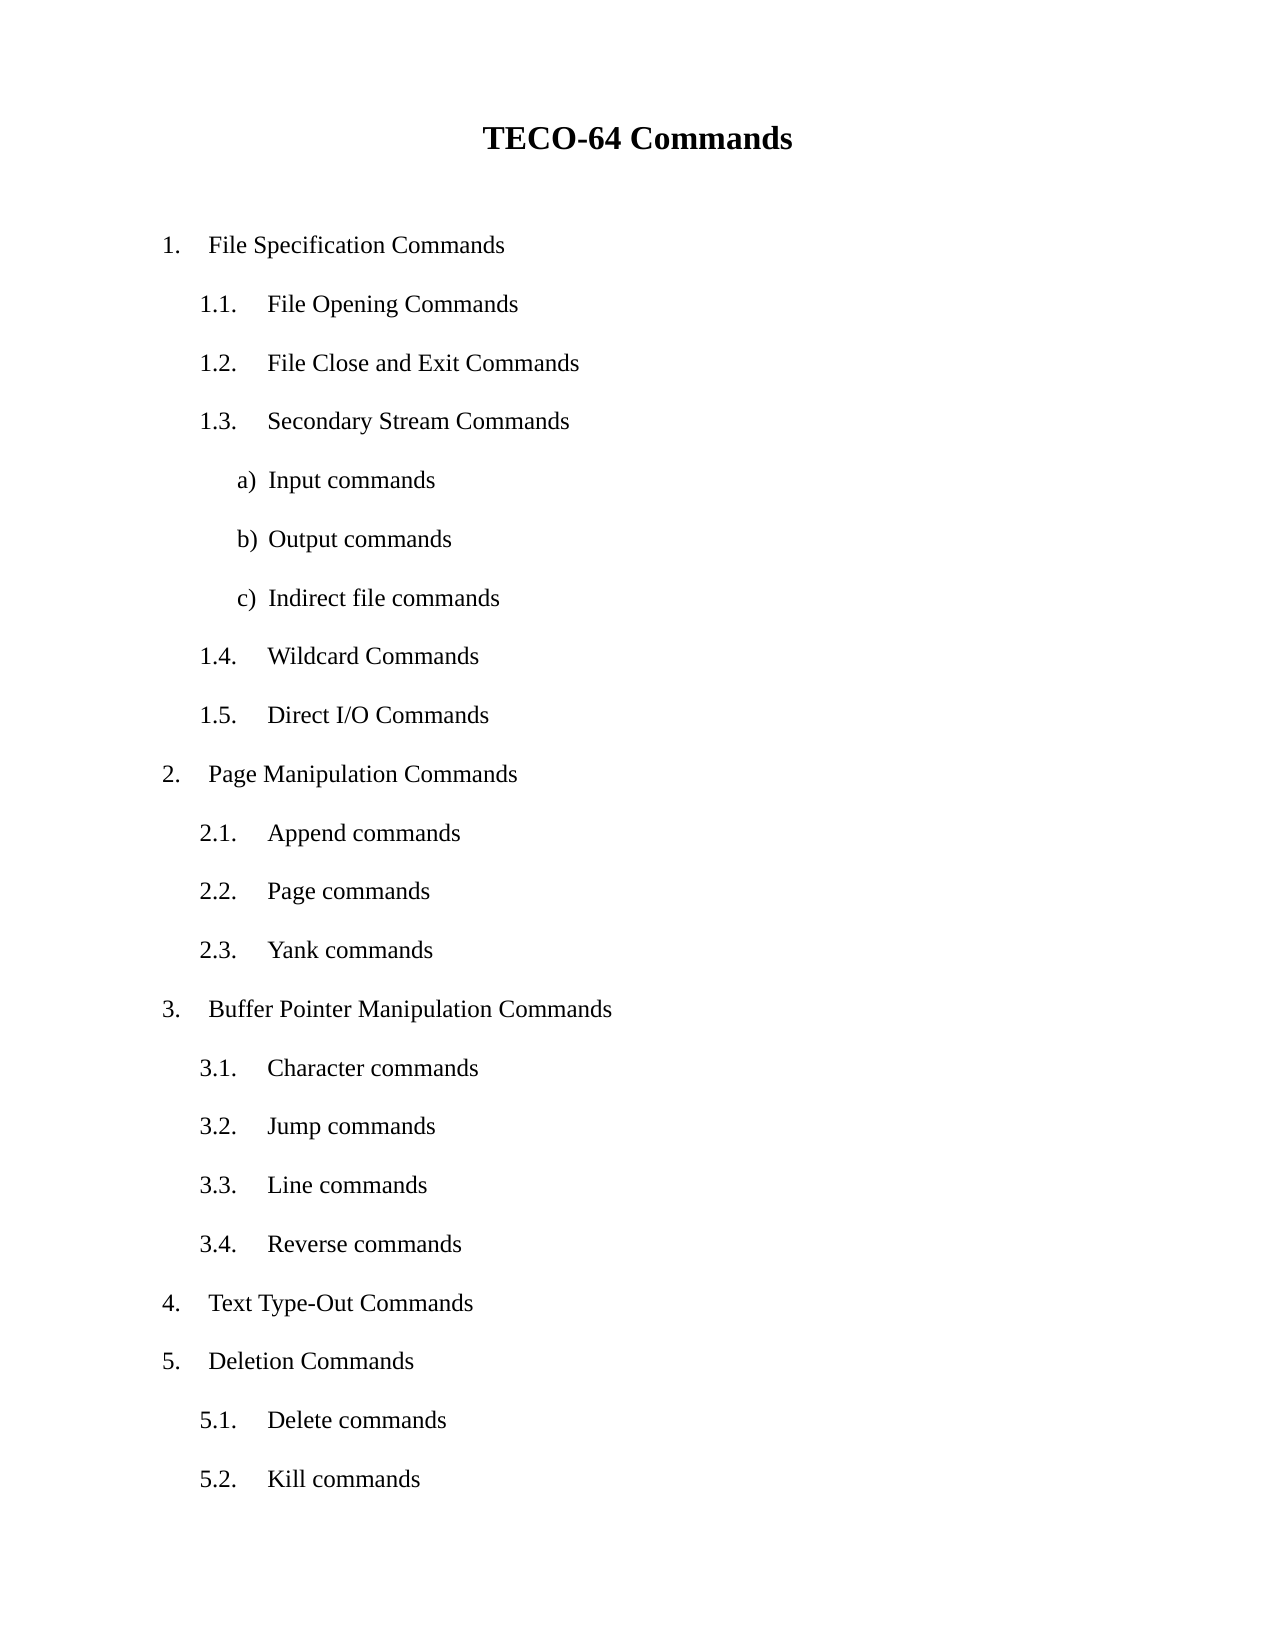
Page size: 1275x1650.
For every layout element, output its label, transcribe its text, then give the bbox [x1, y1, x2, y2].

list Input commands [231, 465, 1157, 494]
list Wildcard Commands [193, 641, 1157, 670]
list Character commands [193, 1053, 1157, 1081]
list Secondary Stream Commands [193, 406, 1157, 435]
list Jump commands [193, 1111, 1157, 1140]
list Buffer Pointer Manipulation Commands [156, 994, 1157, 1023]
list Delete commands [193, 1405, 1157, 1434]
list Direct I/O Commands [193, 700, 1157, 729]
list Line commands [193, 1170, 1157, 1199]
list File Opening Commands [193, 289, 1157, 318]
list Kill commands [193, 1464, 1157, 1493]
list Append commands [193, 818, 1157, 846]
list Reverse commands [193, 1229, 1157, 1258]
list Yank commands [193, 935, 1157, 964]
text TECO-64 Commands [118, 118, 1157, 156]
list Deletion Commands [156, 1346, 1157, 1375]
list File Specification Commands [156, 230, 1157, 259]
list File Close and Exit Commands [193, 348, 1157, 376]
list Indirect file commands [231, 583, 1157, 611]
list Page Manipulation Commands [156, 759, 1157, 788]
list Page commands [193, 876, 1157, 905]
list Text Type-Out Commands [156, 1288, 1157, 1316]
list Output commands [231, 524, 1157, 553]
